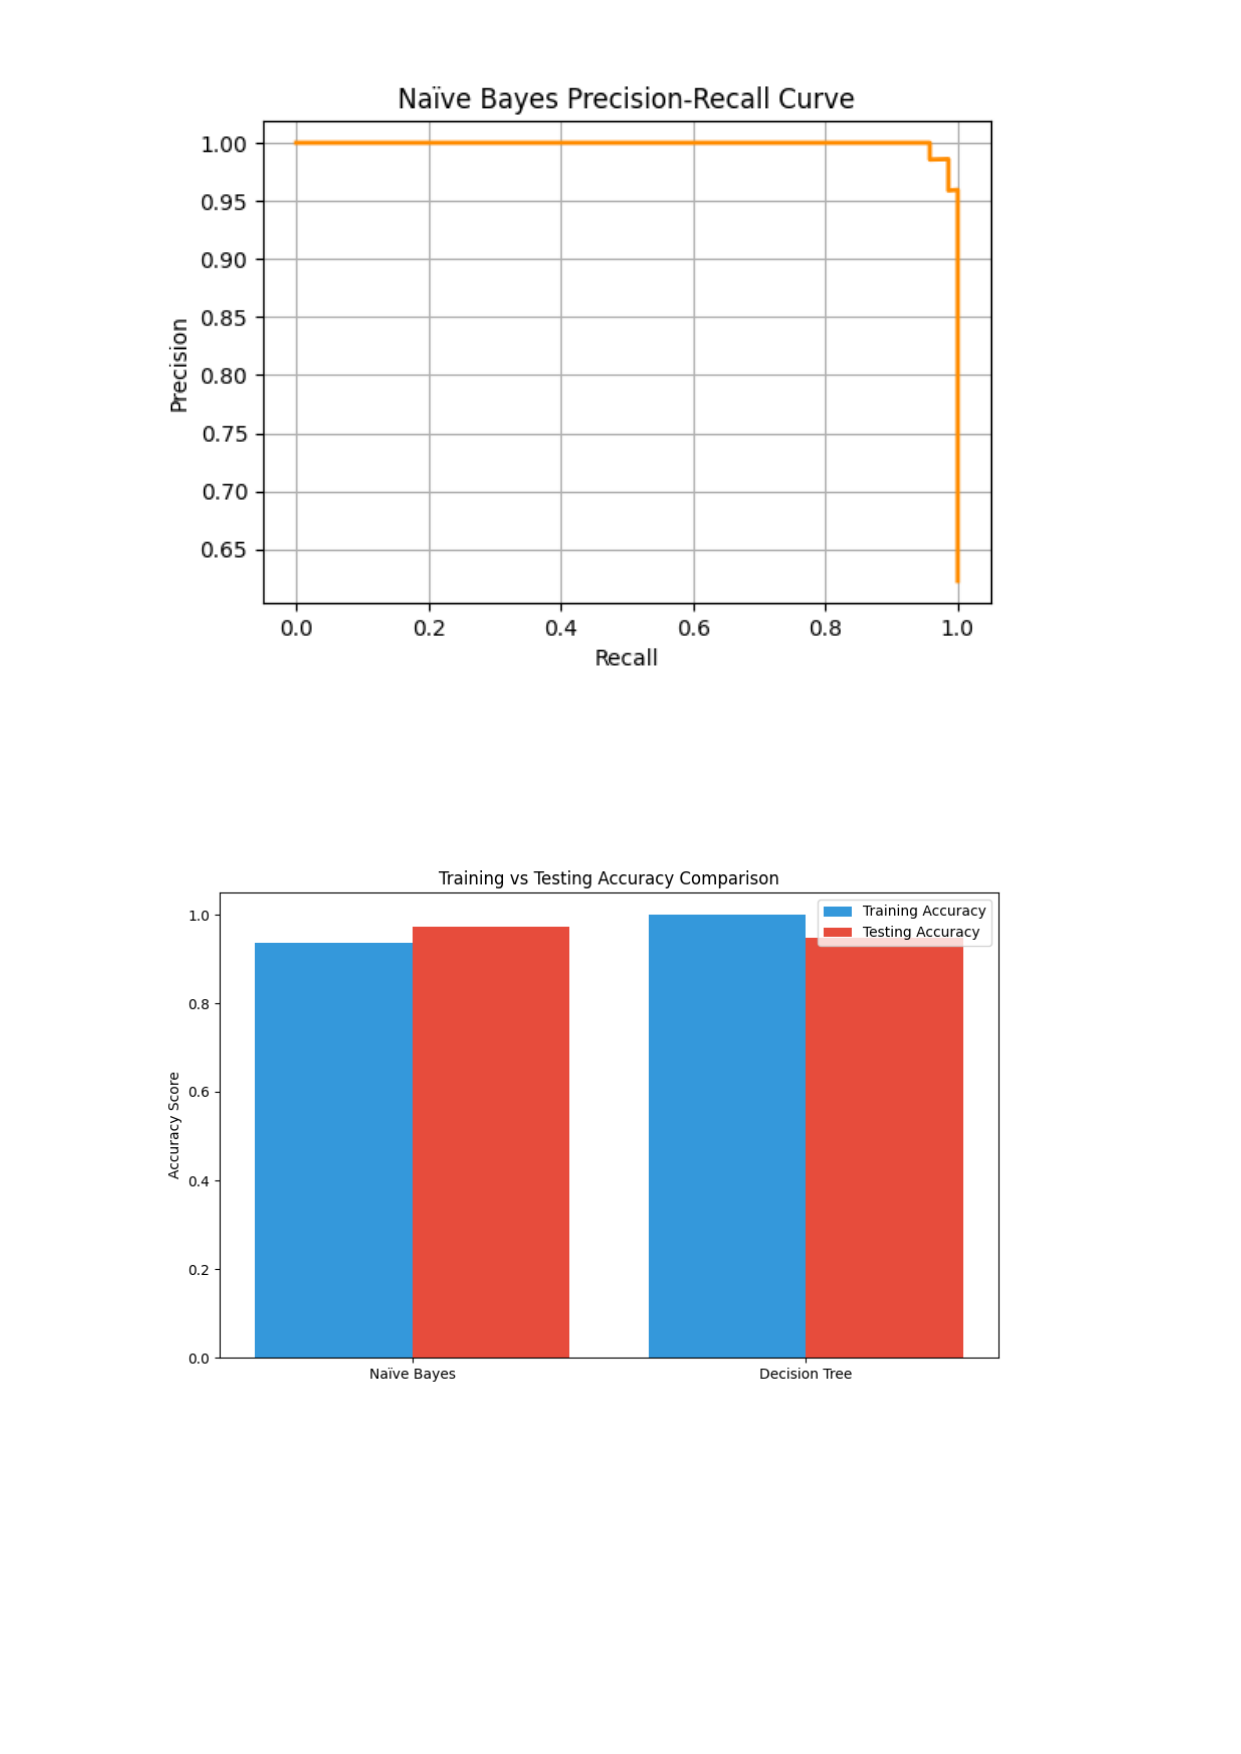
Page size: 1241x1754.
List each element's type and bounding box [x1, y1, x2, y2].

picture [146, 46, 1085, 672]
picture [94, 820, 1099, 1424]
